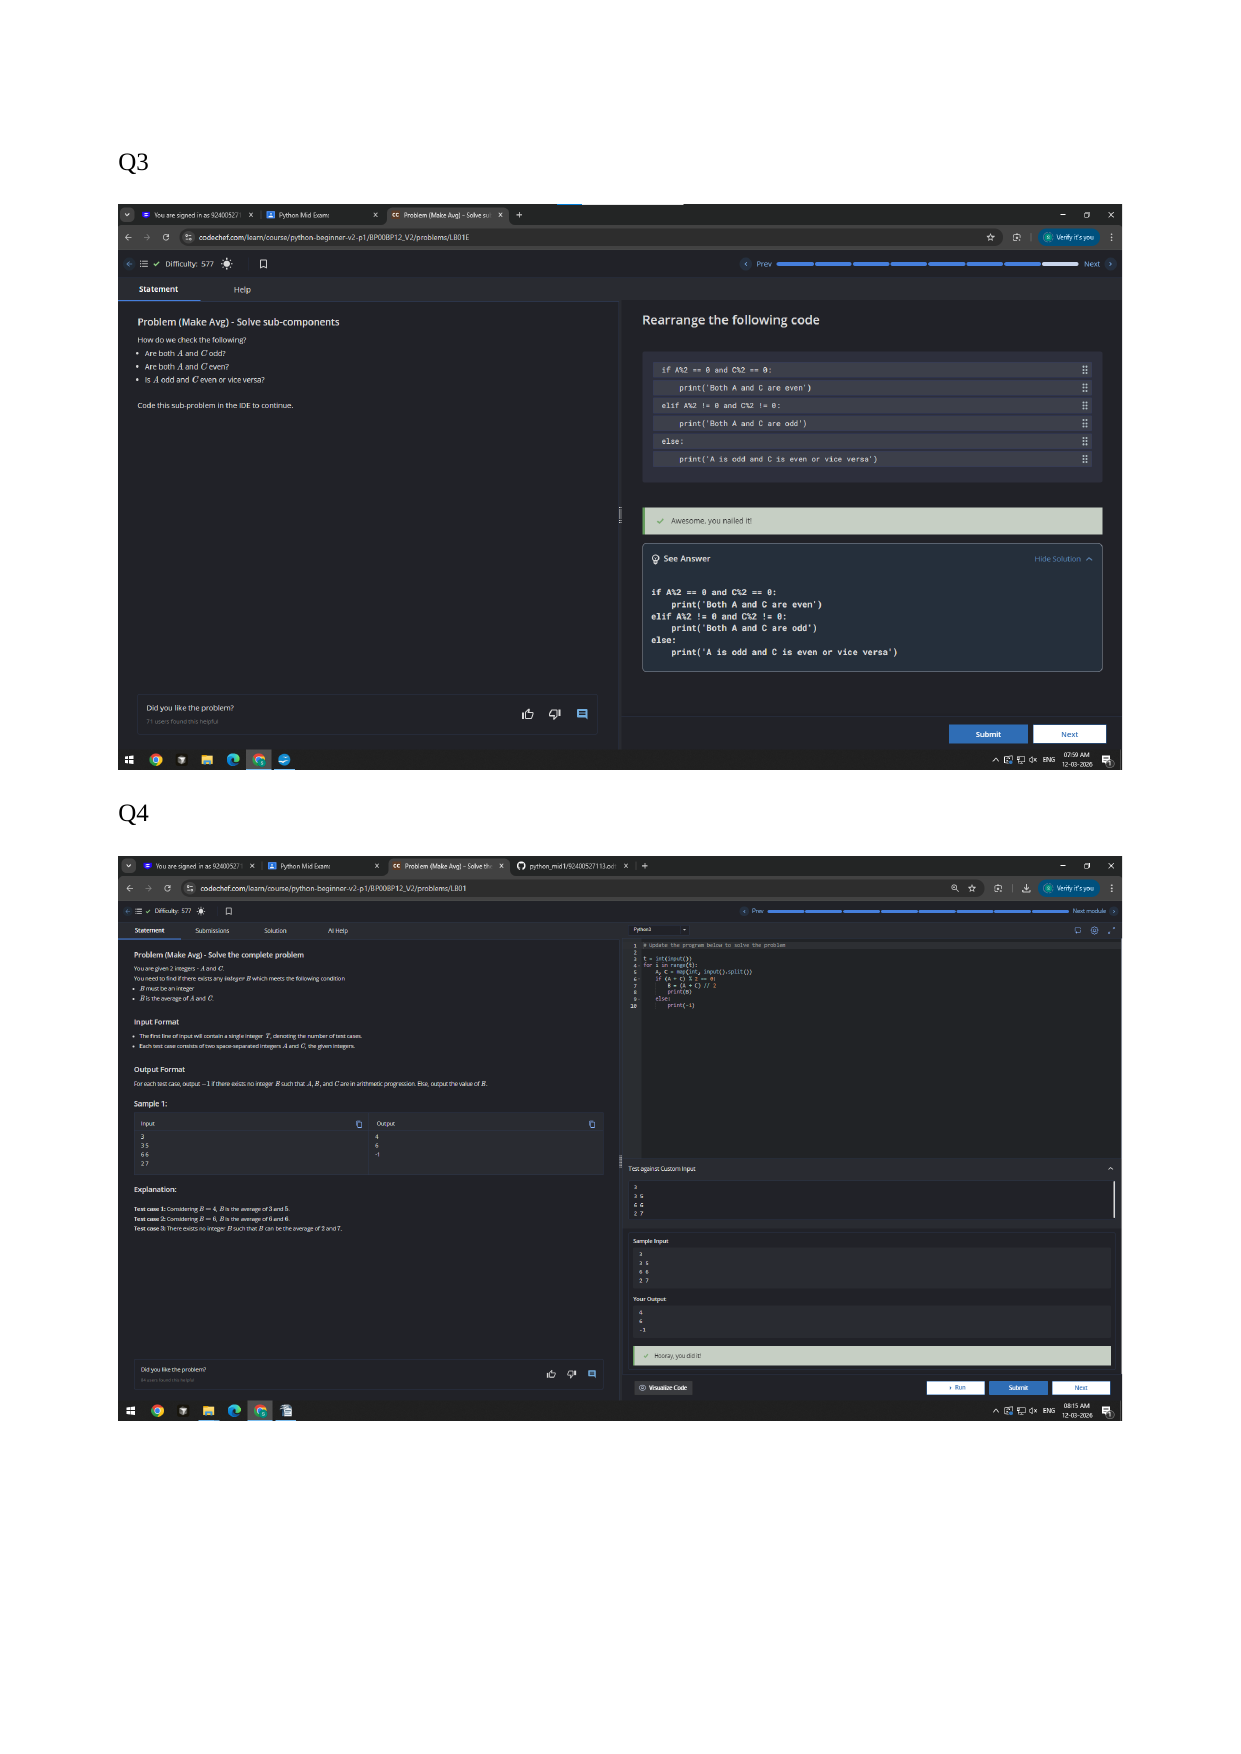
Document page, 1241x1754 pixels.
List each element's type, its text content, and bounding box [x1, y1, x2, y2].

picture [118, 856, 1123, 1421]
text Q4 [118, 798, 1122, 827]
text Q3 [118, 147, 1122, 176]
picture [118, 204, 1123, 770]
